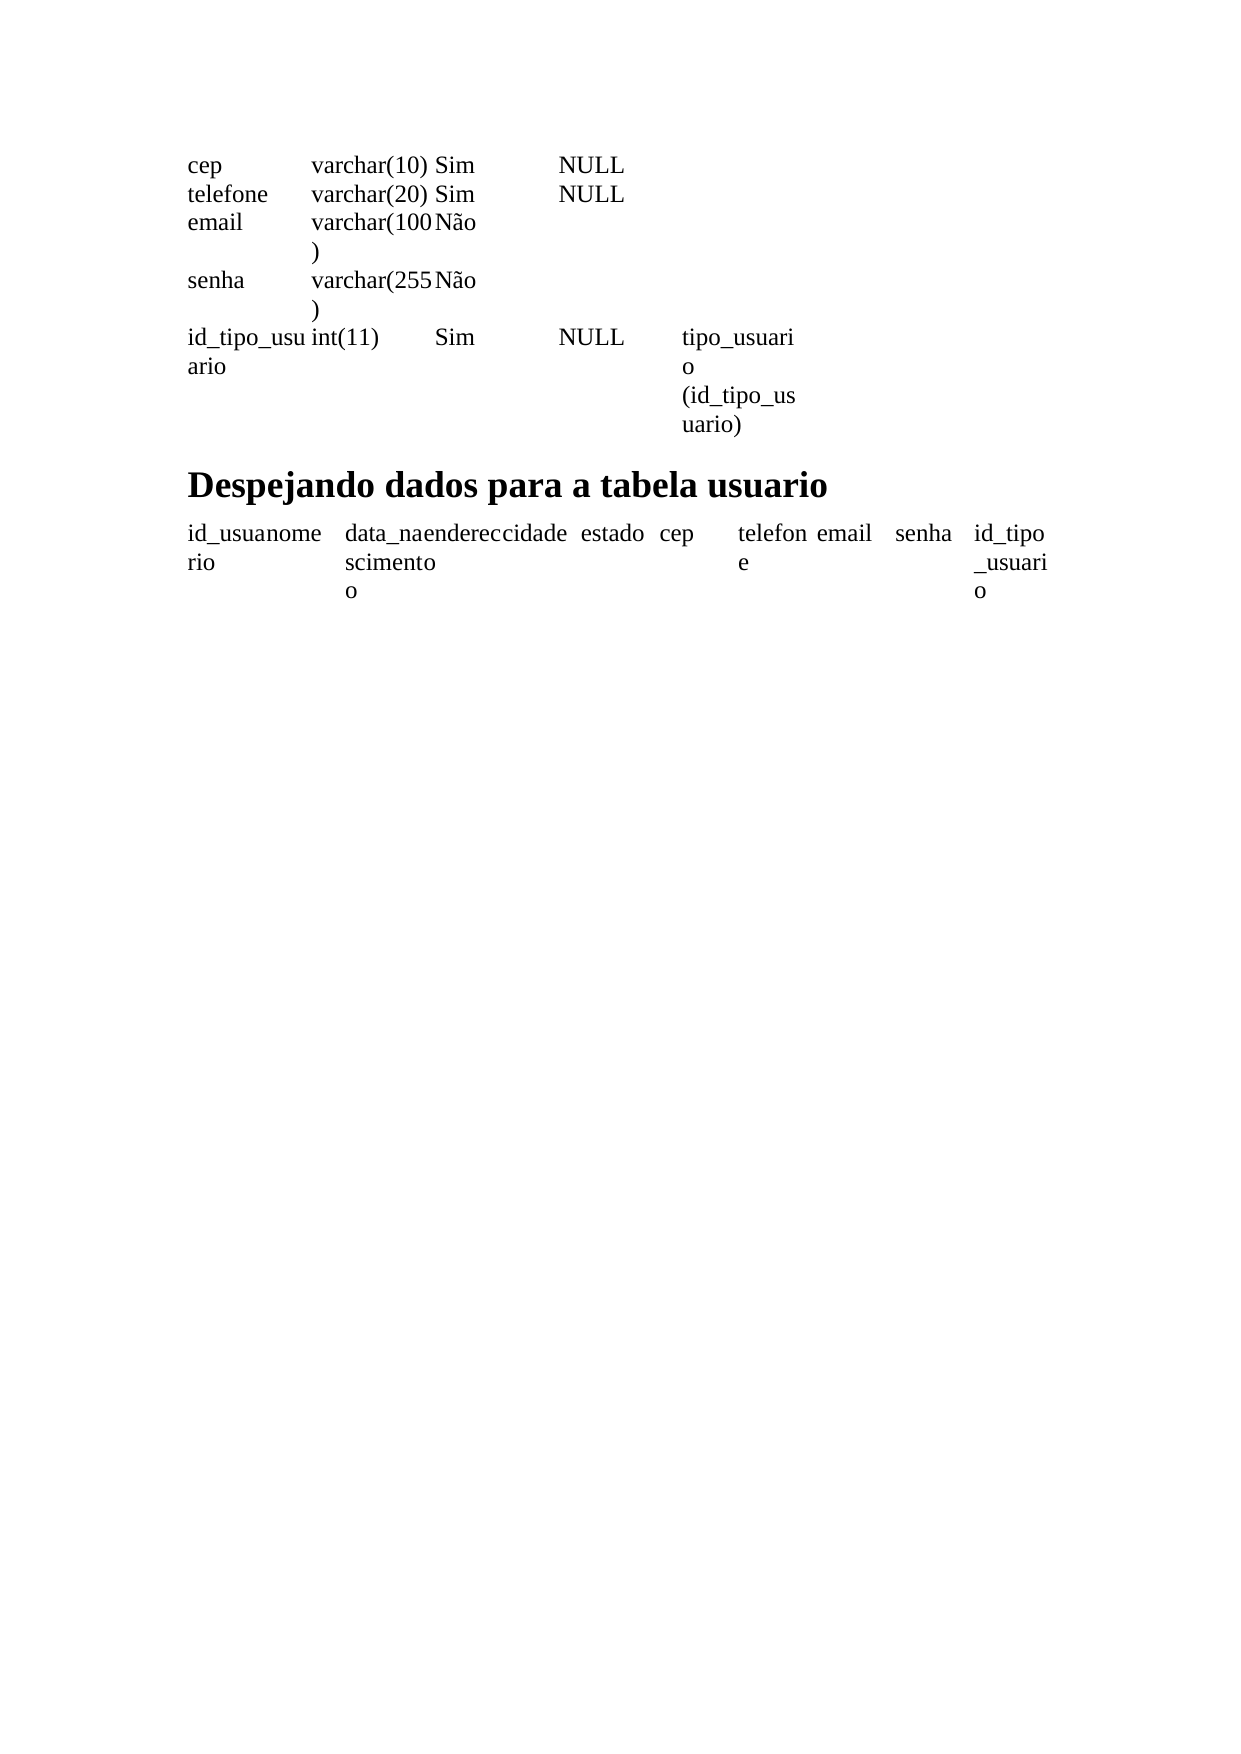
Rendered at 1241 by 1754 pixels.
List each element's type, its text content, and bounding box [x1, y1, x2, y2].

table_cell senha [188, 265, 311, 322]
table_header endereco [423, 518, 502, 604]
table_cell int(11) [311, 323, 434, 437]
table_cell NULL [558, 150, 682, 179]
table_cell cep [188, 150, 311, 179]
table_cell NULL [558, 323, 682, 437]
table_cell NULL [558, 179, 682, 207]
table_header estado [581, 518, 659, 604]
table_cell [682, 179, 805, 207]
table_cell varchar(10) [311, 150, 434, 179]
subtitle Despejando dados para a tabela usuario [187, 462, 1053, 506]
table_cell [682, 150, 805, 179]
table_header nome [266, 518, 345, 604]
table_cell Sim [435, 150, 558, 179]
table_cell [558, 208, 682, 265]
table_cell [805, 150, 929, 179]
table_cell [682, 208, 805, 265]
table_cell Não [435, 265, 558, 322]
table_cell varchar(100) [311, 208, 434, 265]
table_header id_tipo_usuario [974, 518, 1053, 604]
table_cell [558, 265, 682, 322]
table_header id_usuario [188, 518, 266, 604]
table_cell [805, 323, 929, 437]
table_cell telefone [188, 179, 311, 207]
table_cell Sim [435, 323, 558, 437]
table_cell varchar(255) [311, 265, 434, 322]
table_cell Sim [435, 179, 558, 207]
table_header cidade [502, 518, 581, 604]
table_cell id_tipo_usuario [188, 323, 311, 437]
table_cell Não [435, 208, 558, 265]
table_header email [817, 518, 895, 604]
table_header data_nascimento [345, 518, 423, 604]
table_cell tipo_usuario (id_tipo_usuario) [682, 323, 805, 437]
table_header cep [659, 518, 738, 604]
table_cell [929, 323, 1053, 437]
table_cell varchar(20) [311, 179, 434, 207]
table_cell [805, 179, 929, 207]
table_header telefone [738, 518, 817, 604]
table_cell [805, 208, 929, 265]
table_cell [682, 265, 805, 322]
table_cell email [188, 208, 311, 265]
table_header senha [895, 518, 974, 604]
table_cell [805, 265, 929, 322]
